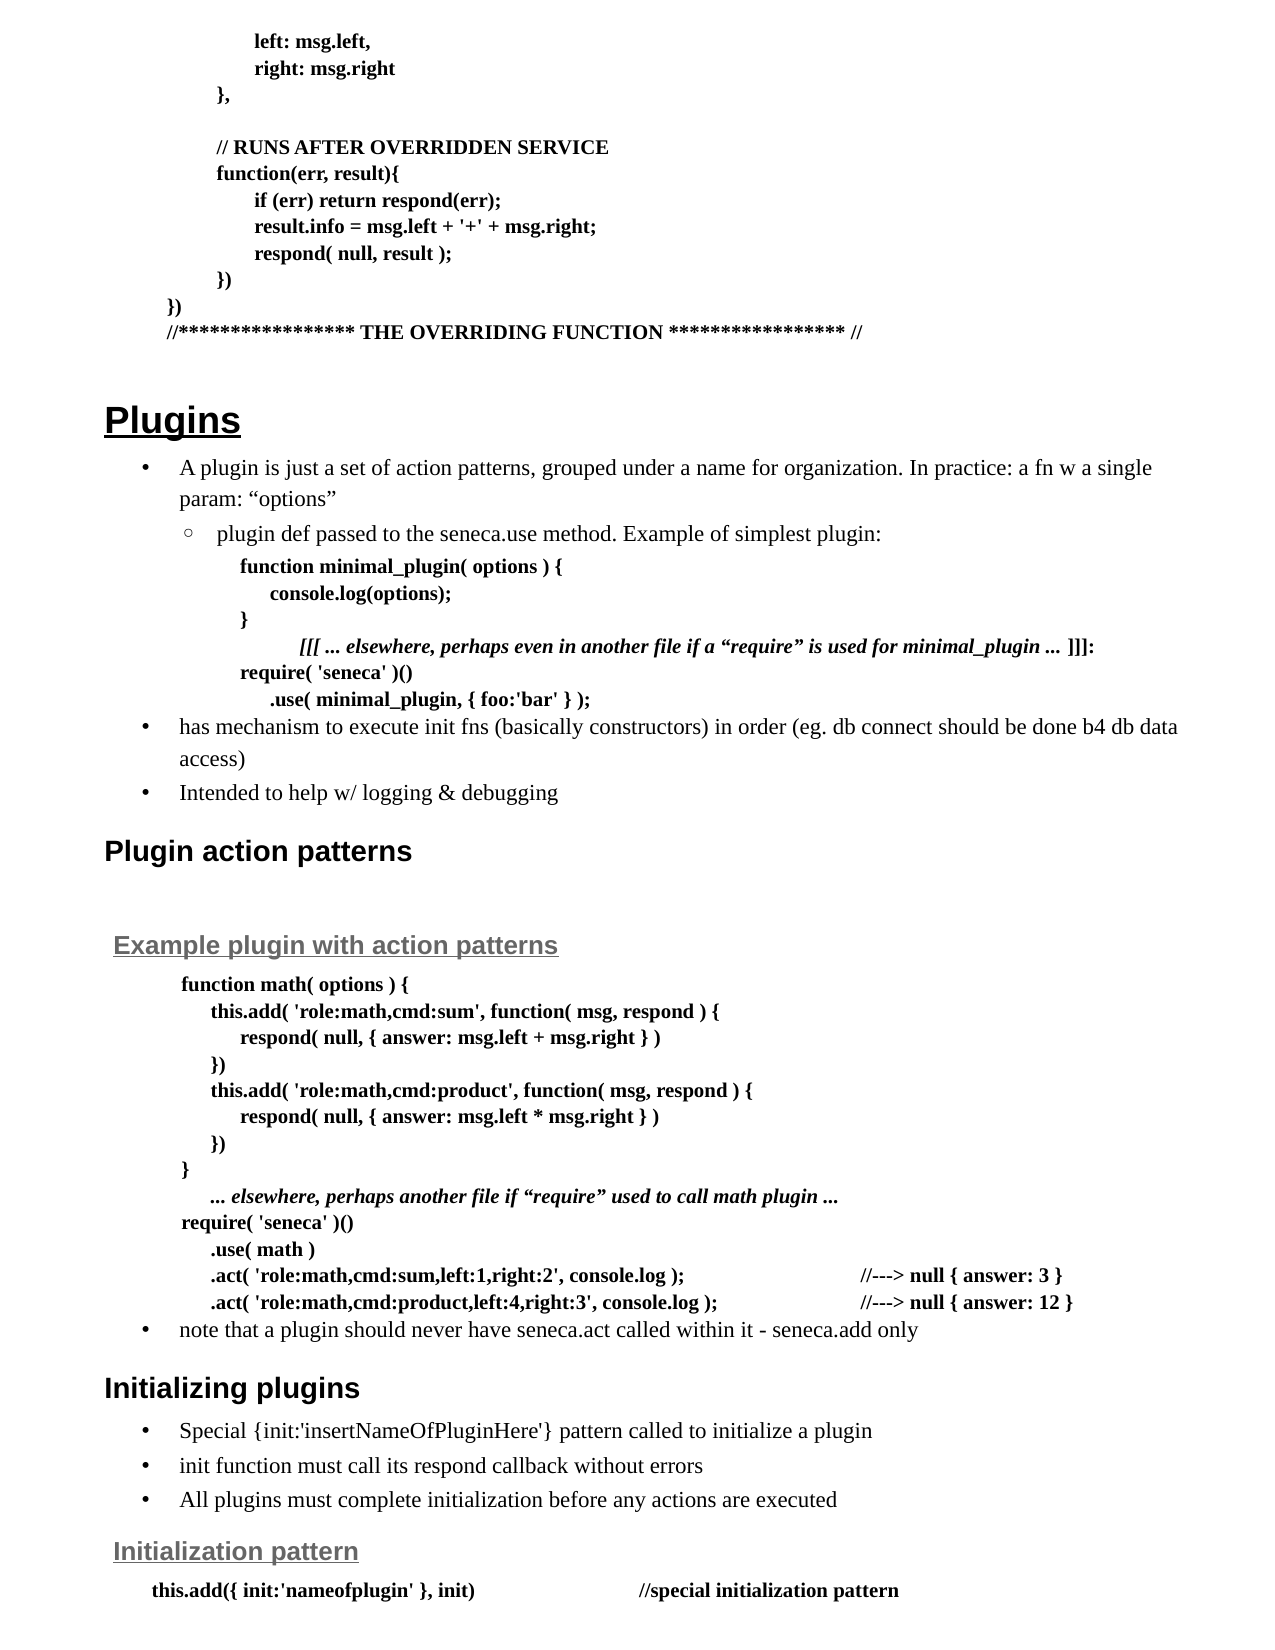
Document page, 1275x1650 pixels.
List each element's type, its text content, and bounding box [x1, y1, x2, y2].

text .act( 'role:math,cmd:product,left:4,right:3', console.log ); //---> null { answer: 12 } [122, 1289, 1183, 1314]
text .use( minimal_plugin, { foo:'bar' } ); [122, 687, 1183, 711]
text .act( 'role:math,cmd:sum,left:1,right:2', console.log ); //---> null { answer: 3 } [122, 1263, 1183, 1287]
text } [122, 1157, 1183, 1181]
subtitle Initialization pattern [104, 1536, 1183, 1566]
list right: msg.right [217, 56, 1183, 80]
text [[[ ... elsewhere, perhaps even in another file if a “require” is used for minimal_plugin ... ]]]: [122, 634, 1183, 658]
list function(err, result){ [181, 161, 1183, 185]
text }) [122, 1051, 1183, 1076]
text this.add( 'role:math,cmd:sum', function( msg, respond ) { [122, 998, 1183, 1023]
list Special {init:'insertNameOfPluginHere'} pattern called to initialize a plugin [142, 1418, 1183, 1444]
subtitle Plugins [104, 398, 1183, 441]
list note that a plugin should never have seneca.act called within it - seneca.add only [142, 1316, 1183, 1342]
text .use( math ) [122, 1237, 1183, 1261]
text function math( options ) { [122, 972, 1183, 996]
list result.info = msg.left + '+' + msg.right; [217, 214, 1183, 238]
text ... elsewhere, perhaps another file if “require” used to call math plugin ... [122, 1184, 1183, 1208]
text require( 'seneca' )() [122, 660, 1183, 684]
text console.log(options); [122, 581, 1183, 605]
subtitle Example plugin with action patterns [104, 930, 1183, 959]
list All plugins must complete initialization before any actions are executed [142, 1487, 1183, 1513]
list respond( null, result ); [217, 241, 1183, 265]
list Intended to help w/ logging & debugging [142, 779, 1183, 805]
list init function must call its respond callback without errors [142, 1452, 1183, 1478]
subtitle Initializing plugins [104, 1371, 1183, 1405]
list A plugin is just a set of action patterns, grouped under a name for organization. In practice: a fn w a single param: “options” [142, 454, 1183, 512]
list // RUNS AFTER OVERRIDDEN SERVICE [181, 135, 1183, 159]
text }) [122, 1131, 1183, 1155]
text respond( null, { answer: msg.left * msg.right } ) [122, 1104, 1183, 1128]
text this.add({ init:'nameofplugin' }, init) //special initialization pattern [122, 1578, 1183, 1602]
list //***************** THE OVERRIDING FUNCTION ***************** // [104, 320, 1183, 344]
list }) [104, 294, 1183, 318]
list has mechanism to execute init fns (basically constructors) in order (eg. db connect should be done b4 db data access) [142, 713, 1183, 771]
list plugin def passed to the seneca.use method. Example of simplest plugin: [179, 520, 1183, 546]
text function minimal_plugin( options ) { [122, 554, 1183, 578]
text require( 'seneca' )() [122, 1210, 1183, 1234]
text this.add( 'role:math,cmd:product', function( msg, respond ) { [122, 1078, 1183, 1102]
list left: msg.left, [217, 29, 1183, 53]
text } [122, 607, 1183, 631]
list }) [181, 267, 1183, 291]
list if (err) return respond(err); [217, 188, 1183, 212]
list }, [181, 82, 1183, 106]
text respond( null, { answer: msg.left + msg.right } ) [122, 1025, 1183, 1049]
subtitle Plugin action patterns [104, 834, 1183, 868]
